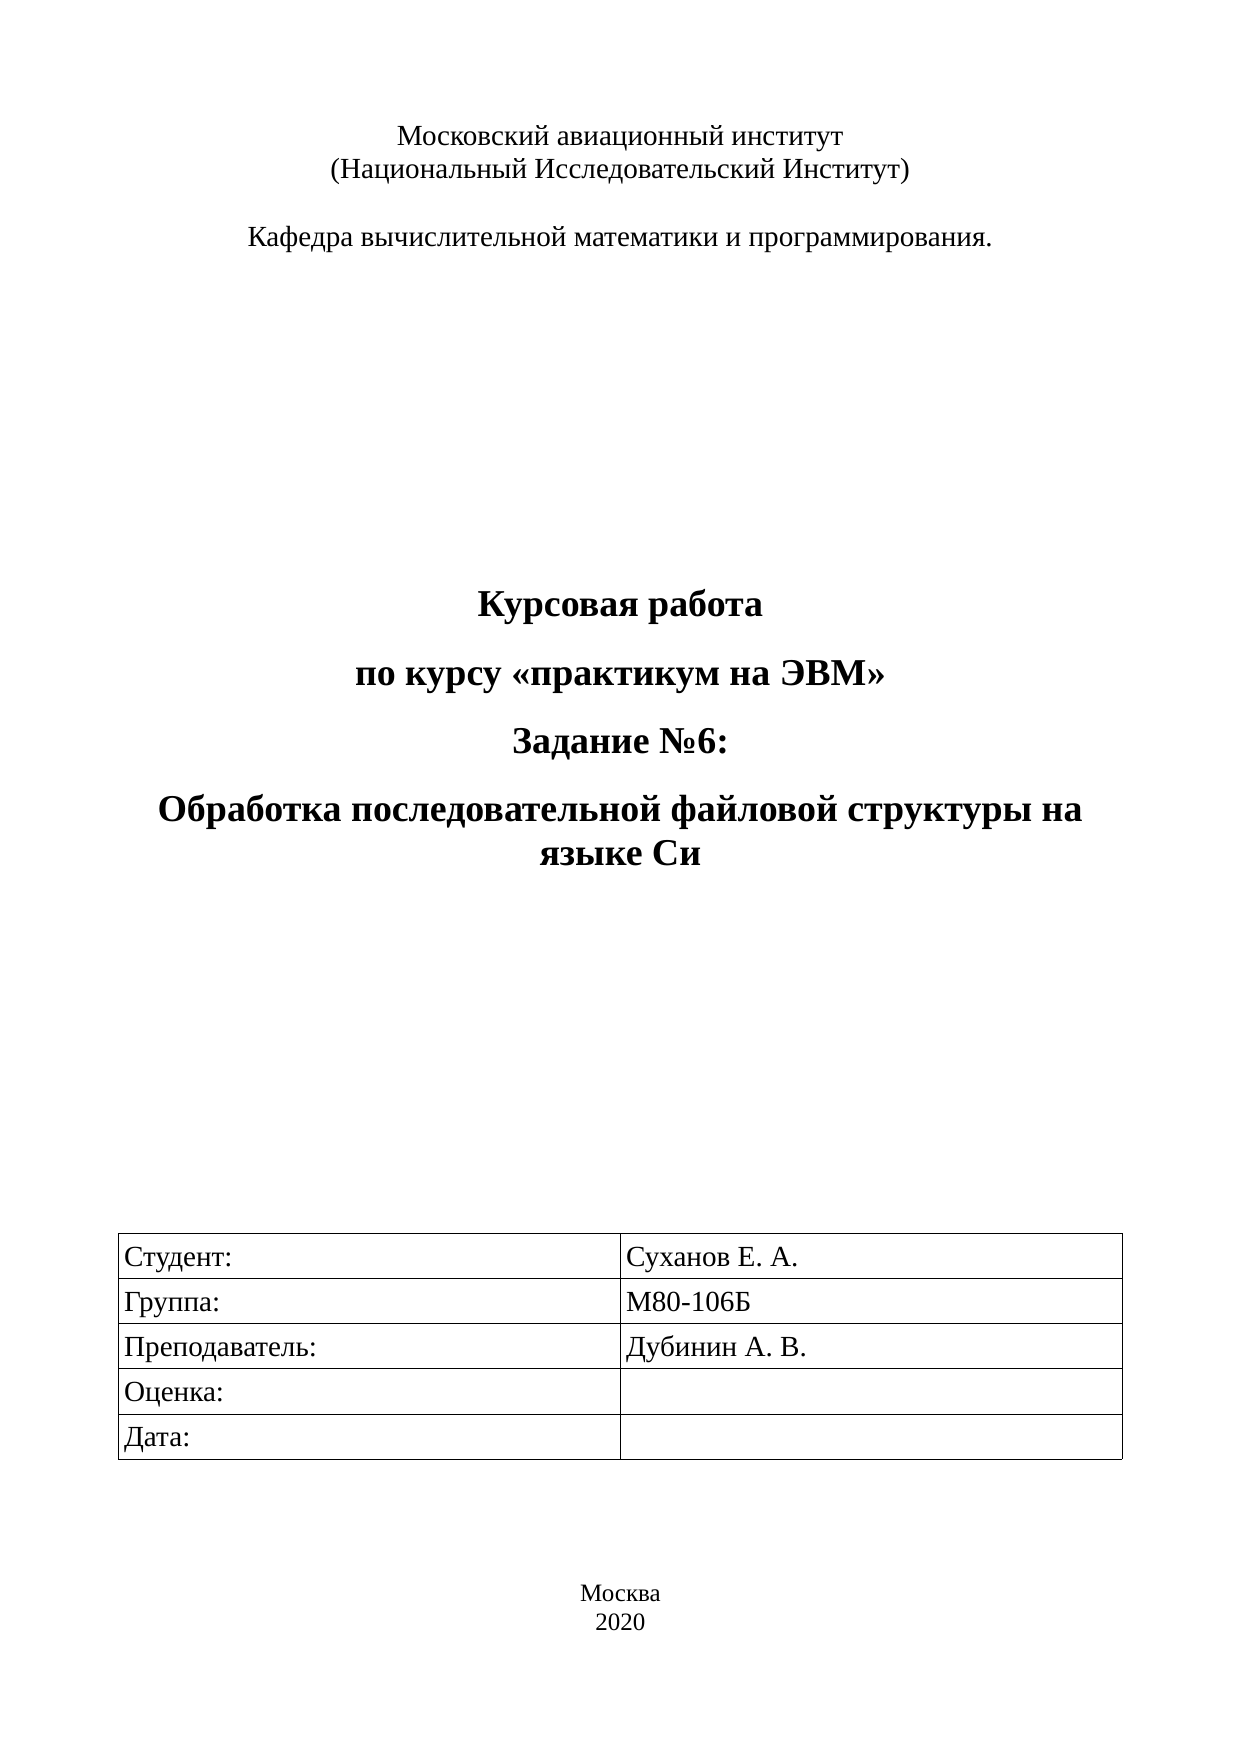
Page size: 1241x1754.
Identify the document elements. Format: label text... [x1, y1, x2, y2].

table_header Студент: [119, 1234, 620, 1278]
subtitle по курсу «практикум на ЭВМ» [118, 649, 1122, 693]
text Московский авиационный институт [118, 118, 1122, 152]
table_cell Дубинин А. В. [621, 1324, 1122, 1368]
table_cell Оценка: [119, 1369, 620, 1413]
table_cell Преподаватель: [119, 1324, 620, 1368]
table_cell [621, 1369, 1122, 1413]
table_cell Дата: [119, 1415, 620, 1458]
text (Национальный Исследовательский Институт) [118, 152, 1122, 185]
subtitle Курсовая работа [118, 581, 1122, 625]
table_cell М80-106Б [621, 1279, 1122, 1323]
table_cell [621, 1415, 1122, 1458]
text Кафедра вычислительной математики и программирования. [118, 219, 1122, 252]
table_header Суханов Е. А. [621, 1234, 1122, 1278]
subtitle Обработка последовательной файловой структуры на языке Си [118, 786, 1122, 874]
subtitle Задание №6: [118, 718, 1122, 762]
table_cell Группа: [119, 1279, 620, 1323]
